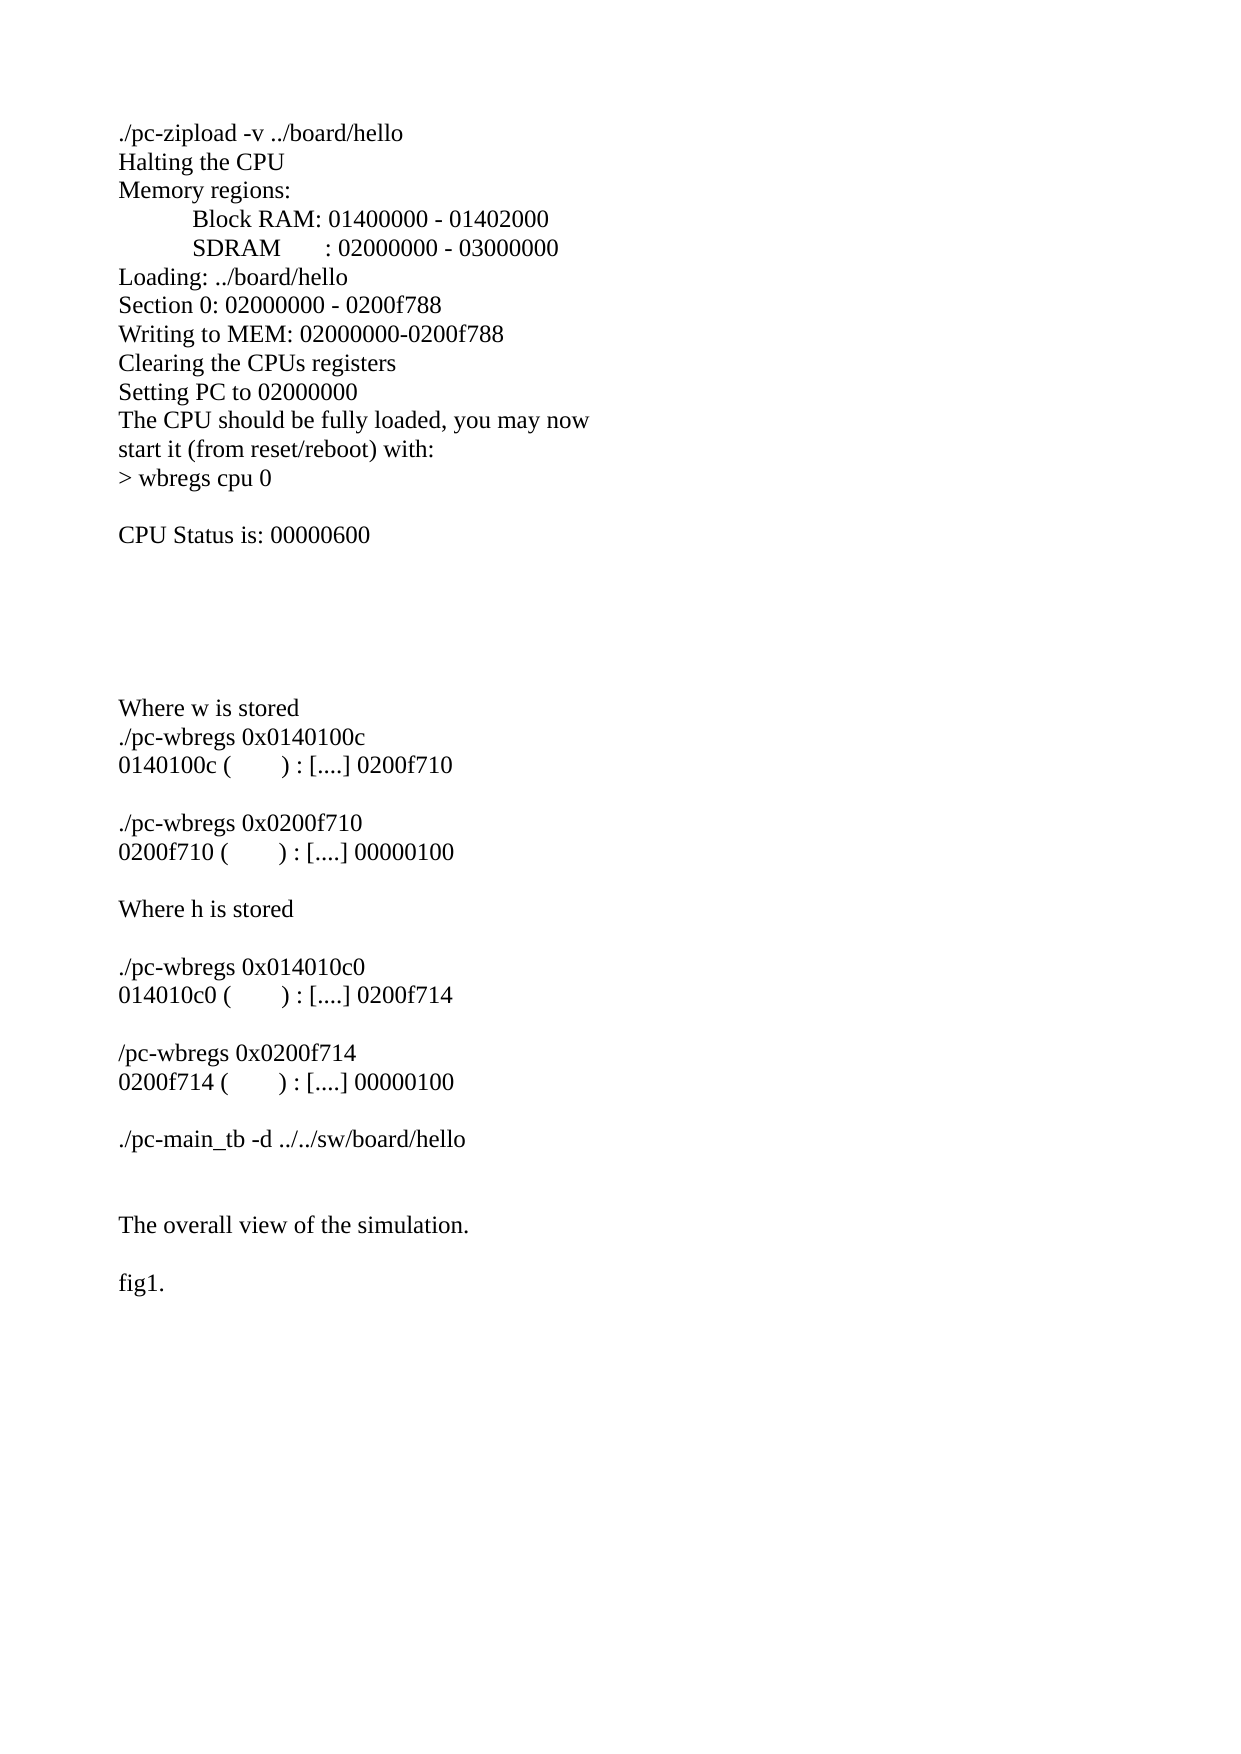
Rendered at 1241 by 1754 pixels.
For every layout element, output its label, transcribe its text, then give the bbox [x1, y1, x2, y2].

text Block RAM: 01400000 - 01402000 [118, 204, 1122, 233]
text Memory regions: [118, 176, 1122, 204]
text Setting PC to 02000000 [118, 377, 1122, 406]
text Section 0: 02000000 - 0200f788 [118, 291, 1122, 319]
text > wbregs cpu 0 [118, 463, 1122, 492]
text ./pc-main_tb -d ../../sw/board/hello [118, 1124, 1122, 1153]
text fig1. [118, 1268, 1122, 1297]
text ./pc-zipload -v ../board/hello [118, 118, 1122, 147]
text Writing to MEM: 02000000-0200f788 [118, 319, 1122, 348]
text 014010c0 ( ) : [....] 0200f714 [118, 981, 1122, 1009]
text CPU Status is: 00000600 [118, 521, 1122, 549]
text /pc-wbregs 0x0200f714 [118, 1038, 1122, 1067]
text Where h is stored [118, 894, 1122, 923]
text start it (from reset/reboot) with: [118, 434, 1122, 463]
text ./pc-wbregs 0x0140100c [118, 722, 1122, 751]
text Clearing the CPUs registers [118, 348, 1122, 377]
text ./pc-wbregs 0x0200f710 [118, 808, 1122, 837]
text The CPU should be fully loaded, you may now [118, 406, 1122, 434]
text 0140100c ( ) : [....] 0200f710 [118, 751, 1122, 779]
text The overall view of the simulation. [118, 1211, 1122, 1239]
text Where w is stored [118, 693, 1122, 722]
text ./pc-wbregs 0x014010c0 [118, 952, 1122, 981]
text 0200f714 ( ) : [....] 00000100 [118, 1067, 1122, 1096]
text SDRAM : 02000000 - 03000000 [118, 233, 1122, 262]
text Loading: ../board/hello [118, 262, 1122, 291]
text Halting the CPU [118, 147, 1122, 176]
text 0200f710 ( ) : [....] 00000100 [118, 837, 1122, 866]
